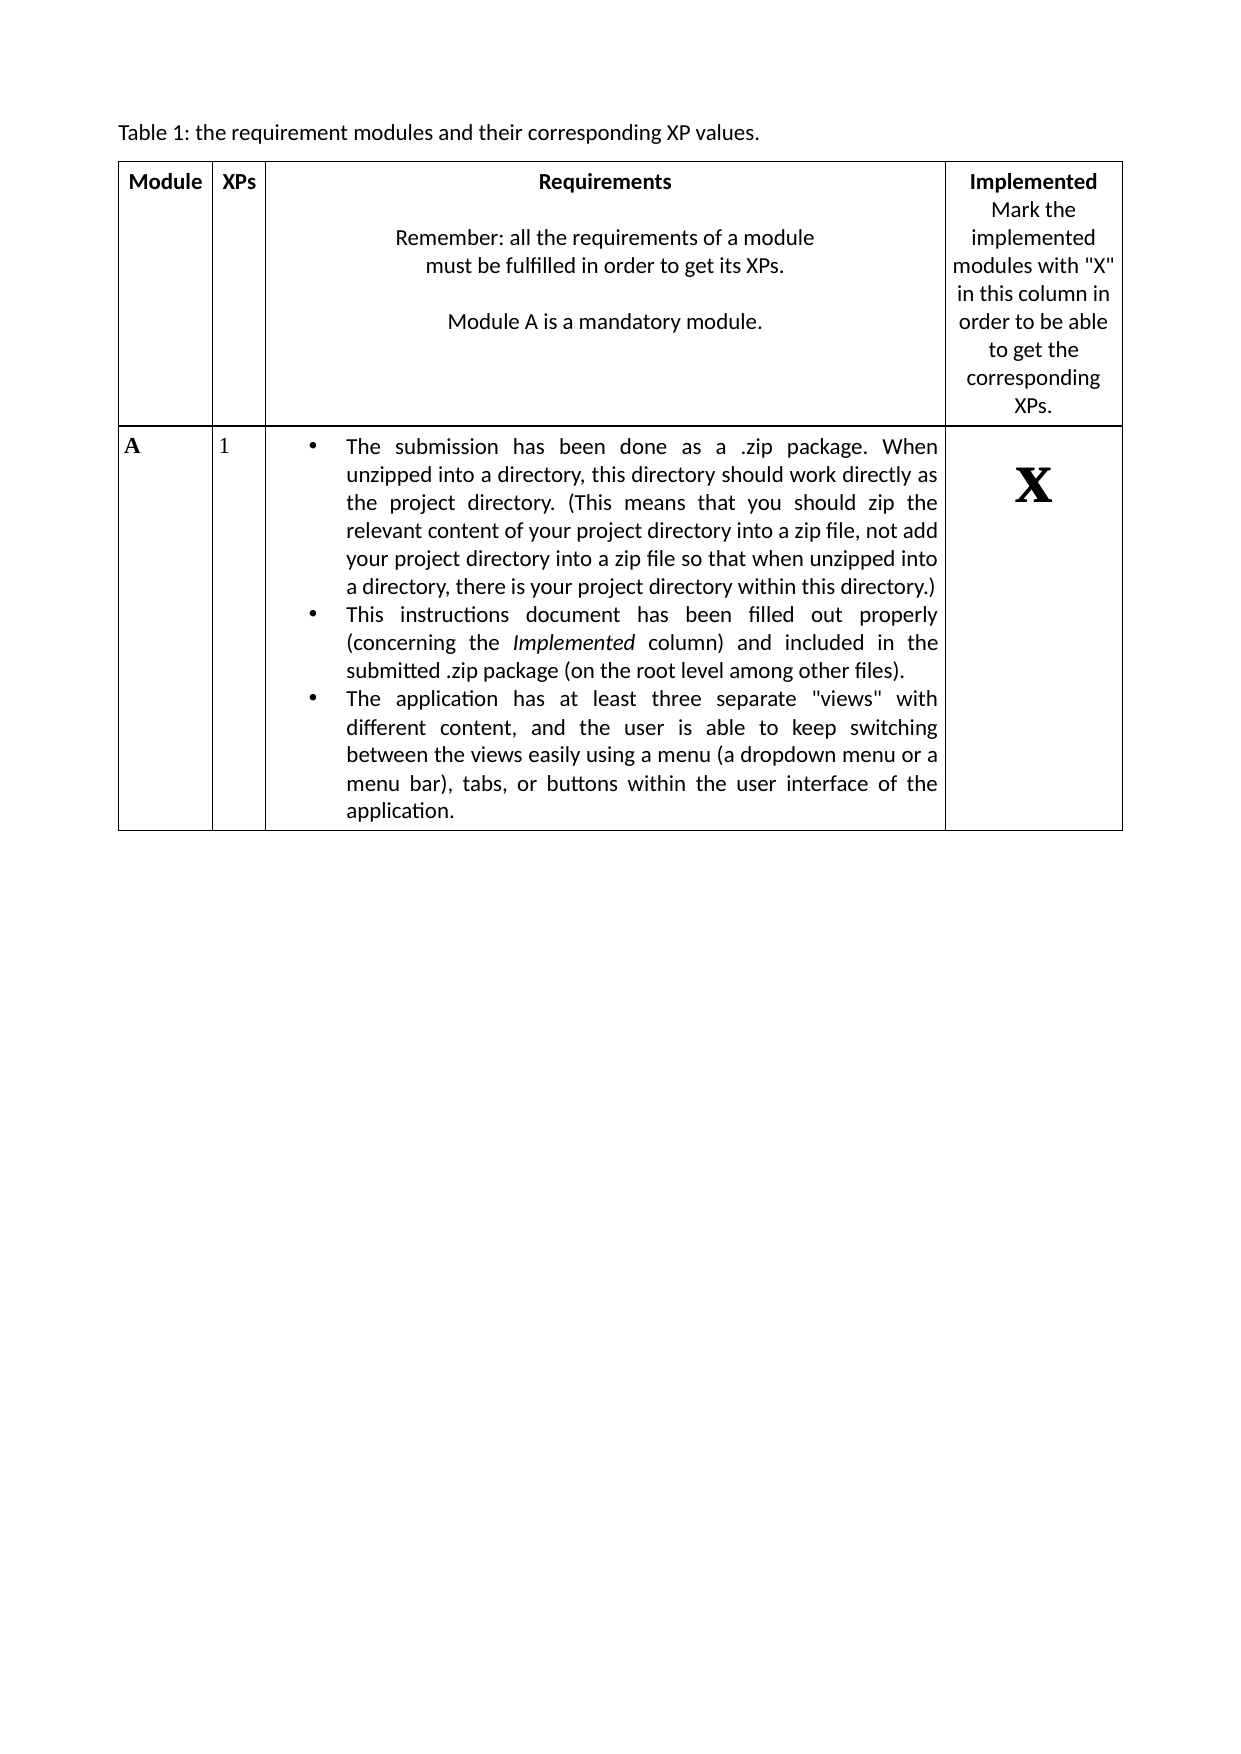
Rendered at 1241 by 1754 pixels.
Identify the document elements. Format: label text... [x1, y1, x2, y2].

table_header Implemented Mark the implemented modules with "X" in this column in order to be able to get the corresponding XPs. [946, 162, 1122, 425]
table_header XPs [213, 162, 265, 425]
table_cell 1 [213, 427, 265, 830]
table_cell The submission has been done as a .zip package. When unzipped into a directory, this directory should work directly as the project directory. (This means that you should zip the relevant content of your project directory into a zip file, not add your project directory into a zip file so that when unzipped into a directory, there is your project directory within this directory.) This instructions document has been filled out properly (concerning the Implemented column) and included in the submitted .zip package (on the root level among other files). The application has at least three separate "views" with different content, and the user is able to keep switching between the views easily using a menu (a dropdown menu or a menu bar), tabs, or buttons within the user interface of the application. [266, 427, 945, 830]
table_cell x [946, 427, 1122, 830]
table_cell A [119, 427, 212, 830]
text Table 1: the requirement modules and their corresponding XP values. [118, 118, 1122, 146]
table_header Module [119, 162, 212, 425]
table_header Requirements Remember: all the requirements of a module must be fulfilled in order to get its XPs. Module A is a mandatory module. [266, 162, 945, 425]
